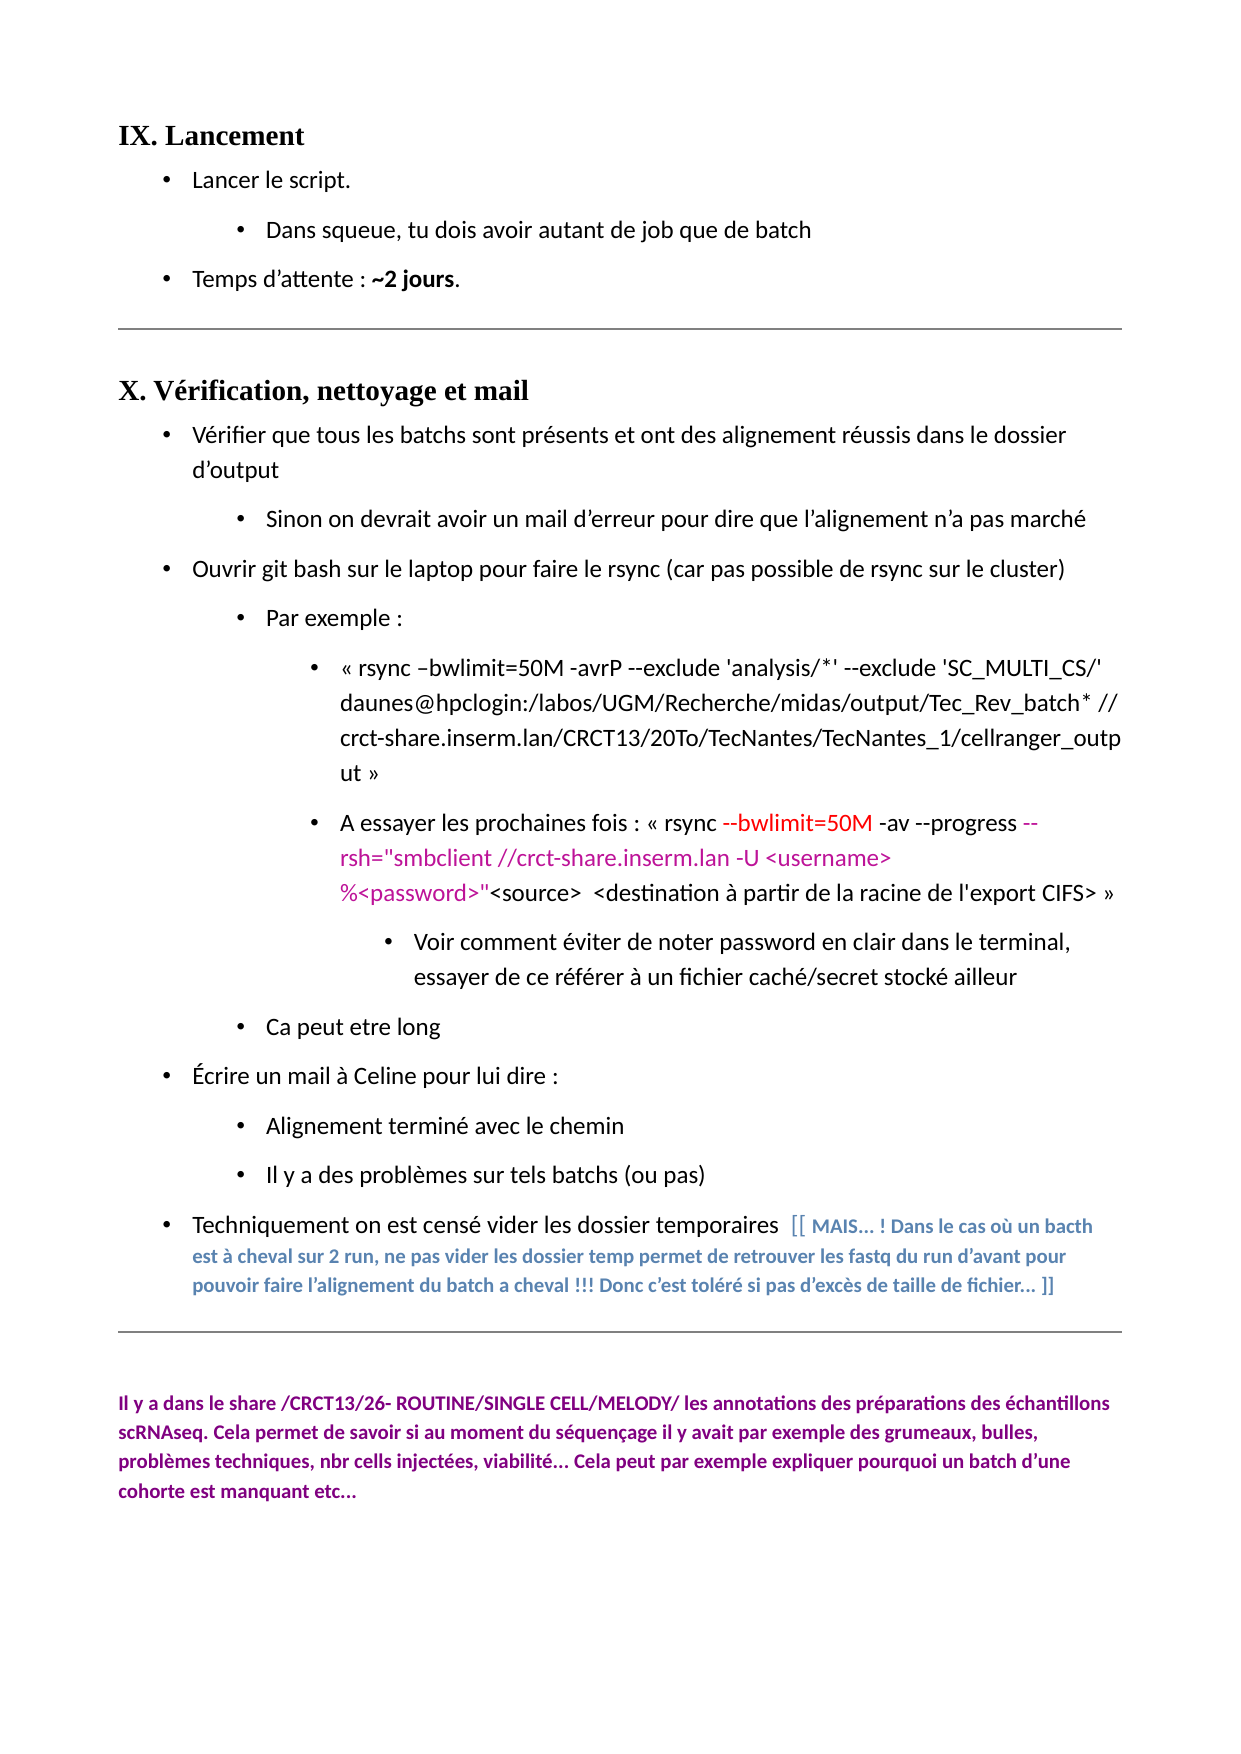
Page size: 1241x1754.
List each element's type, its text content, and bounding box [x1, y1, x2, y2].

list Dans squeue, tu dois avoir autant de job que de batch [236, 214, 1122, 244]
list Par exemple : [236, 602, 1122, 633]
list Ouvrir git bash sur le laptop pour faire le rsync (car pas possible de rsync sur le cluster) [162, 553, 1122, 583]
list « rsync –bwlimit=50M -avrP --exclude 'analysis/*' --exclude 'SC_MULTI_CS/' daunes@hpclogin:/labos/UGM/Recherche/midas/output/Tec_Rev_batch* //crct-share.inserm.lan/CRCT13/20To/TecNantes/TecNantes_1/cellranger_output » [310, 652, 1122, 788]
subtitle X. Vérification, nettoyage et mail [118, 373, 1122, 406]
list A essayer les prochaines fois : « rsync --bwlimit=50M -av --progress --rsh="smbclient //crct-share.inserm.lan -U <username>%<password>"<source> <destination à partir de la racine de l'export CIFS> » [310, 807, 1122, 907]
list Écrire un mail à Celine pour lui dire : [162, 1060, 1122, 1091]
list Ca peut etre long [236, 1011, 1122, 1041]
list Voir comment éviter de noter password en clair dans le terminal, essayer de ce référer à un fichier caché/secret stocké ailleur [384, 926, 1122, 992]
list Alignement terminé avec le chemin [236, 1110, 1122, 1141]
list Temps d’attente : ~2 jours. [162, 263, 1122, 294]
list Il y a des problèmes sur tels batchs (ou pas) [236, 1159, 1122, 1190]
list Techniquement on est censé vider les dossier temporaires [[ MAIS... ! Dans le cas où un bacth est à cheval sur 2 run, ne pas vider les dossier temp permet de retrouver les fastq du run d’avant pour pouvoir faire l’alignement du batch a cheval !!! Donc c’est toléré si pas d’excès de taille de fichier... ]] [162, 1209, 1122, 1298]
text Il y a dans le share /CRCT13/26- ROUTINE/SINGLE CELL/MELODY/ les annotations des préparations des échantillons scRNAseq. Cela permet de savoir si au moment du séquençage il y avait par exemple des grumeaux, bulles, problèmes techniques, nbr cells injectées, viabilité... Cela peut par exemple expliquer pourquoi un batch d’une cohorte est manquant etc... [118, 1390, 1122, 1503]
list Lancer le script. [162, 164, 1122, 195]
list Vérifier que tous les batchs sont présents et ont des alignement réussis dans le dossier d’output [162, 419, 1122, 484]
list Sinon on devrait avoir un mail d’erreur pour dire que l’alignement n’a pas marché [236, 503, 1122, 534]
subtitle IX. Lancement [118, 118, 1122, 152]
